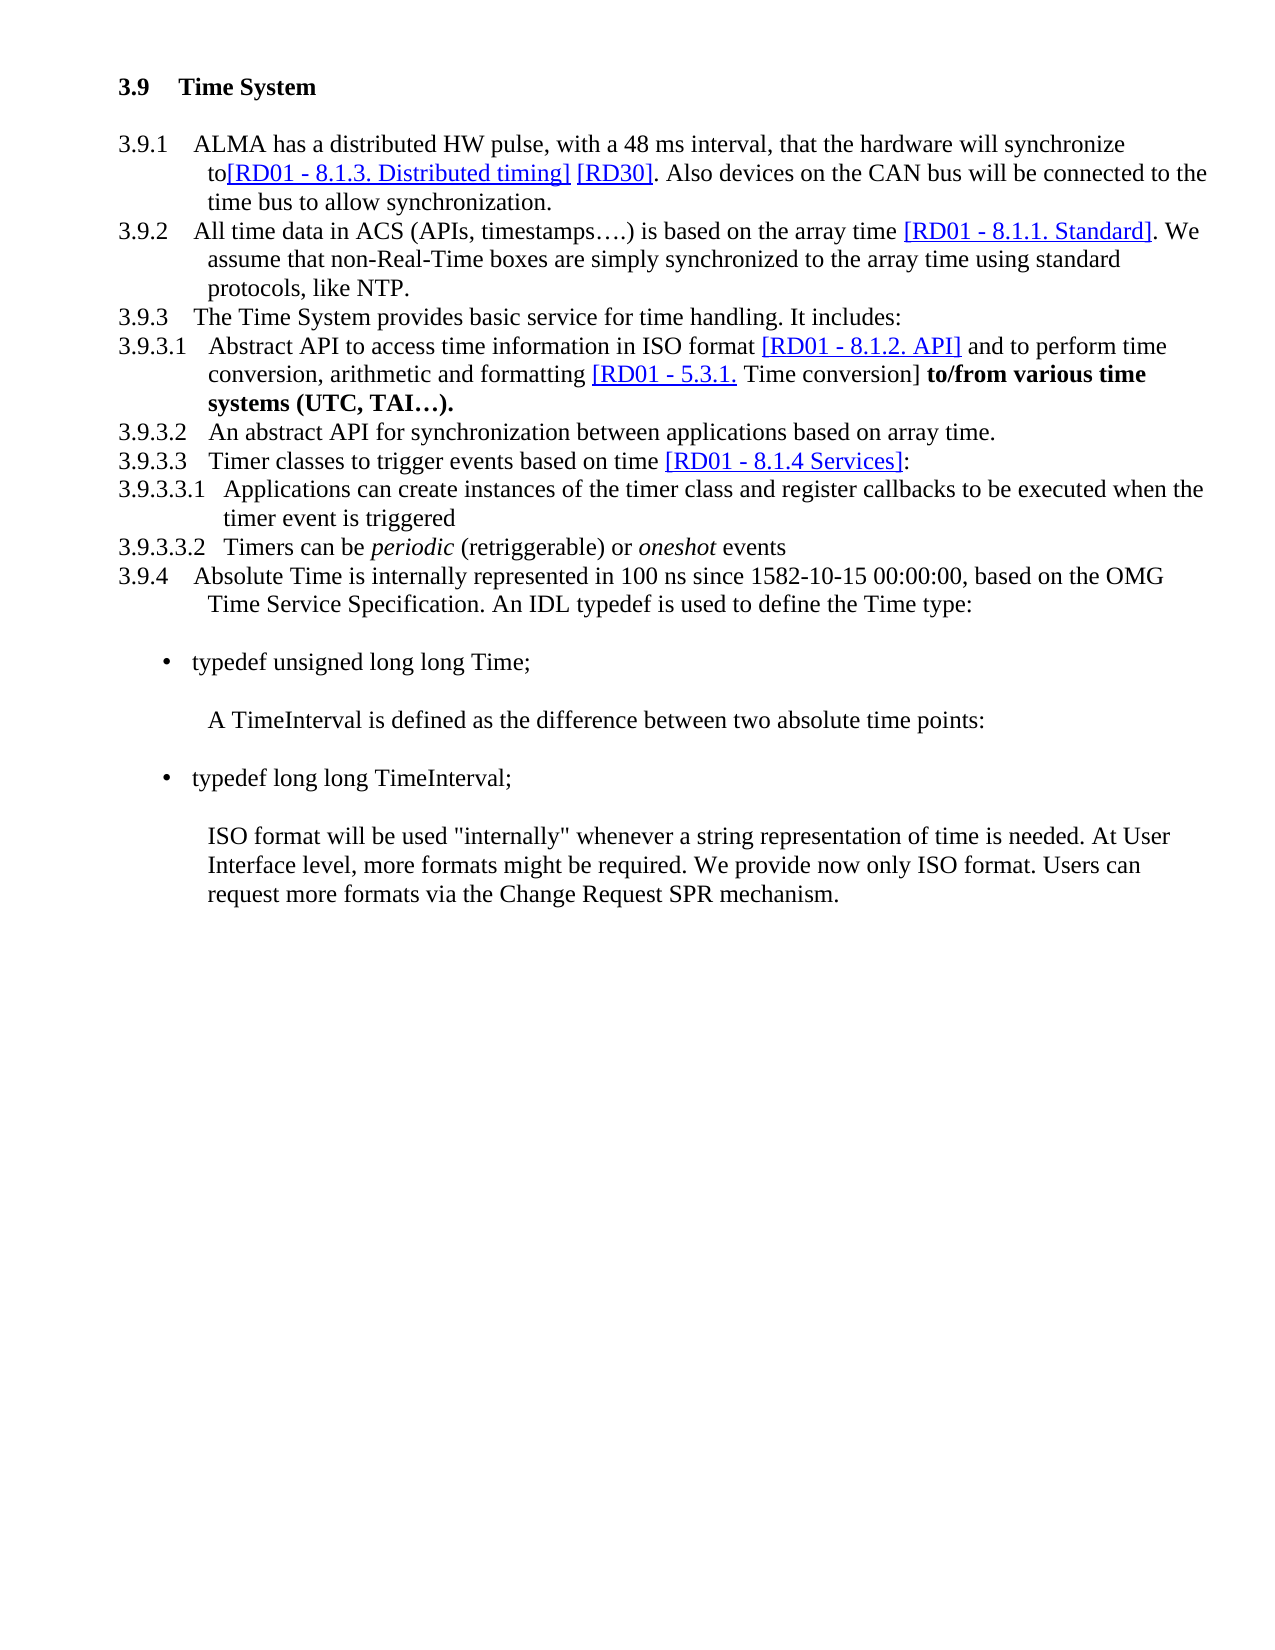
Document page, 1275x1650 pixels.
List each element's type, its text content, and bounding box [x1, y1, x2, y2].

subtitle Applications can create instances of the timer class and register callbacks to be executed when the timer event is triggered [118, 474, 1216, 532]
subtitle An abstract API for synchronization between applications based on array time. [118, 417, 1216, 446]
subtitle Absolute Time is internally represented in 100 ns since 1582-10-15 00:00:00, based on the OMG Time Service Specification. An IDL typedef is used to define the Time type: [118, 561, 1216, 618]
list typedef unsigned long long Time; [162, 647, 1141, 676]
subtitle Abstract API to access time information in ISO format [RD01 - 8.1.2. API] and to perform time conversion, arithmetic and formatting [RD01 - 5.3.1. Time conversion] to/from various time systems (UTC, TAI…). [118, 331, 1216, 417]
subtitle ISO format will be used "internally" whenever a string representation of time is needed. At User Interface level, more formats might be required. We provide now only ISO format. Users can request more formats via the Change Request SPR mechanism. [118, 821, 1216, 907]
subtitle All time data in ACS (APIs, timestamps….) is based on the array time [RD01 - 8.1.1. Standard]. We assume that non-Real-Time boxes are simply synchronized to the array time using standard protocols, like NTP. [118, 216, 1216, 302]
subtitle A TimeInterval is defined as the difference between two absolute time points: [118, 705, 1216, 734]
subtitle Timer classes to trigger events based on time [RD01 - 8.1.4 Services]: [118, 446, 1216, 474]
subtitle Time System [118, 72, 1216, 100]
subtitle Timers can be periodic (retriggerable) or oneshot events [118, 532, 1216, 561]
subtitle ALMA has a distributed HW pulse, with a 48 ms interval, that the hardware will synchronize to[RD01 - 8.1.3. Distributed timing] [RD30]. Also devices on the CAN bus will be connected to the time bus to allow synchronization. [118, 129, 1216, 216]
subtitle The Time System provides basic service for time handling. It includes: [118, 302, 1216, 331]
list typedef long long TimeInterval; [162, 763, 1141, 792]
